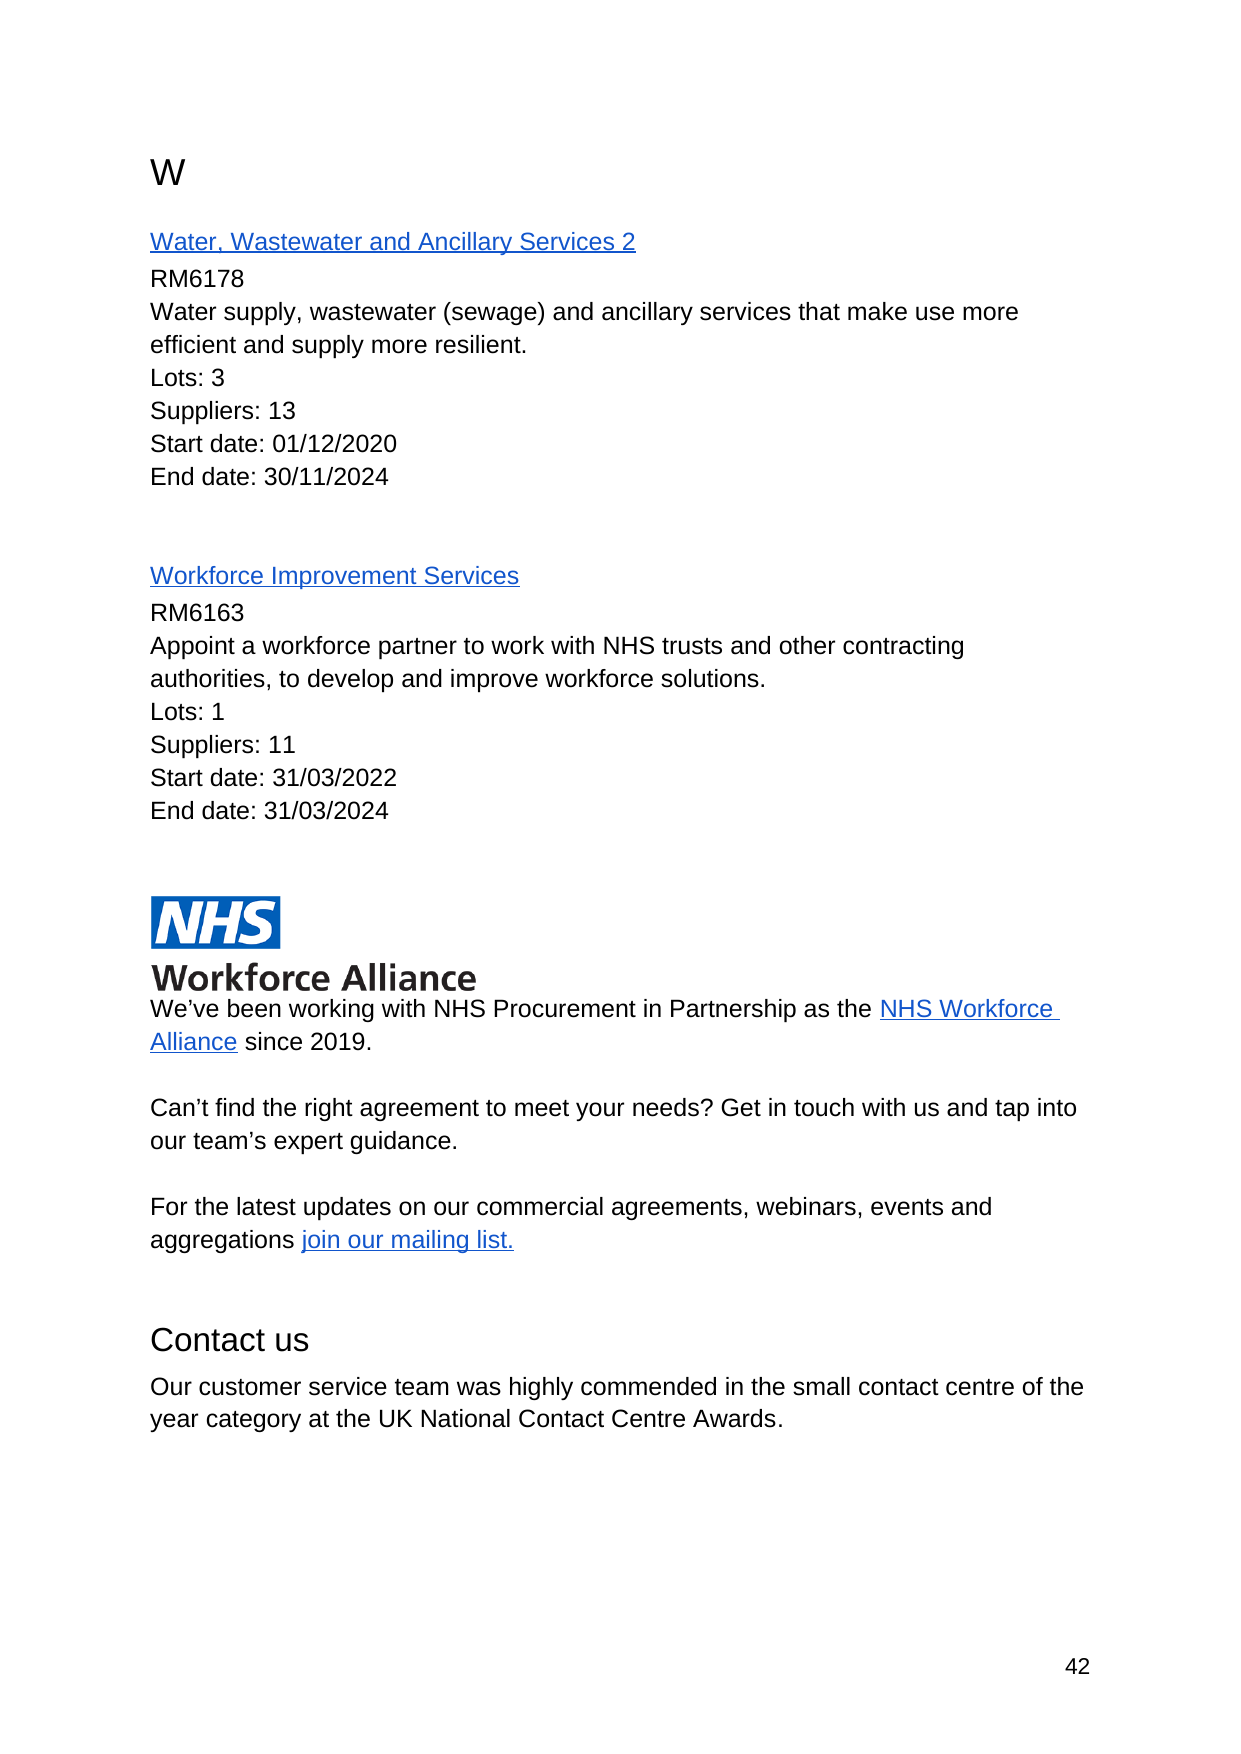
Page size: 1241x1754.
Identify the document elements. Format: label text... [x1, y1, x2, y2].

text Appoint a workforce partner to work with NHS trusts and other contracting authorities, to develop and improve workforce solutions. [150, 631, 1090, 693]
text Suppliers: 13 [150, 396, 1090, 424]
text End date: 30/11/2024 [150, 462, 1090, 490]
text RM6178 [150, 263, 1090, 292]
text For the latest updates on our commercial agreements, webinars, events and aggregations join our mailing list. [150, 1192, 1090, 1254]
text Can’t find the right agreement to meet your needs? Get in touch with us and tap into our team’s expert guidance. [150, 1093, 1090, 1155]
text Lots: 1 [150, 697, 1090, 726]
text Water supply, wastewater (sewage) and ancillary services that make use more efficient and supply more resilient. [150, 297, 1090, 358]
subtitle Workforce Improvement Services [150, 561, 1090, 590]
text Lots: 3 [150, 363, 1090, 391]
subtitle Water, Wastewater and Ancillary Services 2 [150, 226, 1090, 255]
text We’ve been working with NHS Procurement in Partnership as the NHS Workforce Alliance since 2019. [150, 994, 1090, 1056]
text Start date: 31/03/2022 [150, 763, 1090, 792]
text RM6163 [150, 598, 1090, 627]
picture [150, 895, 476, 991]
subtitle Contact us [150, 1321, 1090, 1359]
text Suppliers: 11 [150, 730, 1090, 759]
text Start date: 01/12/2020 [150, 429, 1090, 457]
text End date: 31/03/2024 [150, 796, 1090, 825]
text Our customer service team was highly commended in the small contact centre of the year category at the UK National Contact Centre Awards. [150, 1371, 1090, 1433]
subtitle W [150, 150, 1090, 193]
